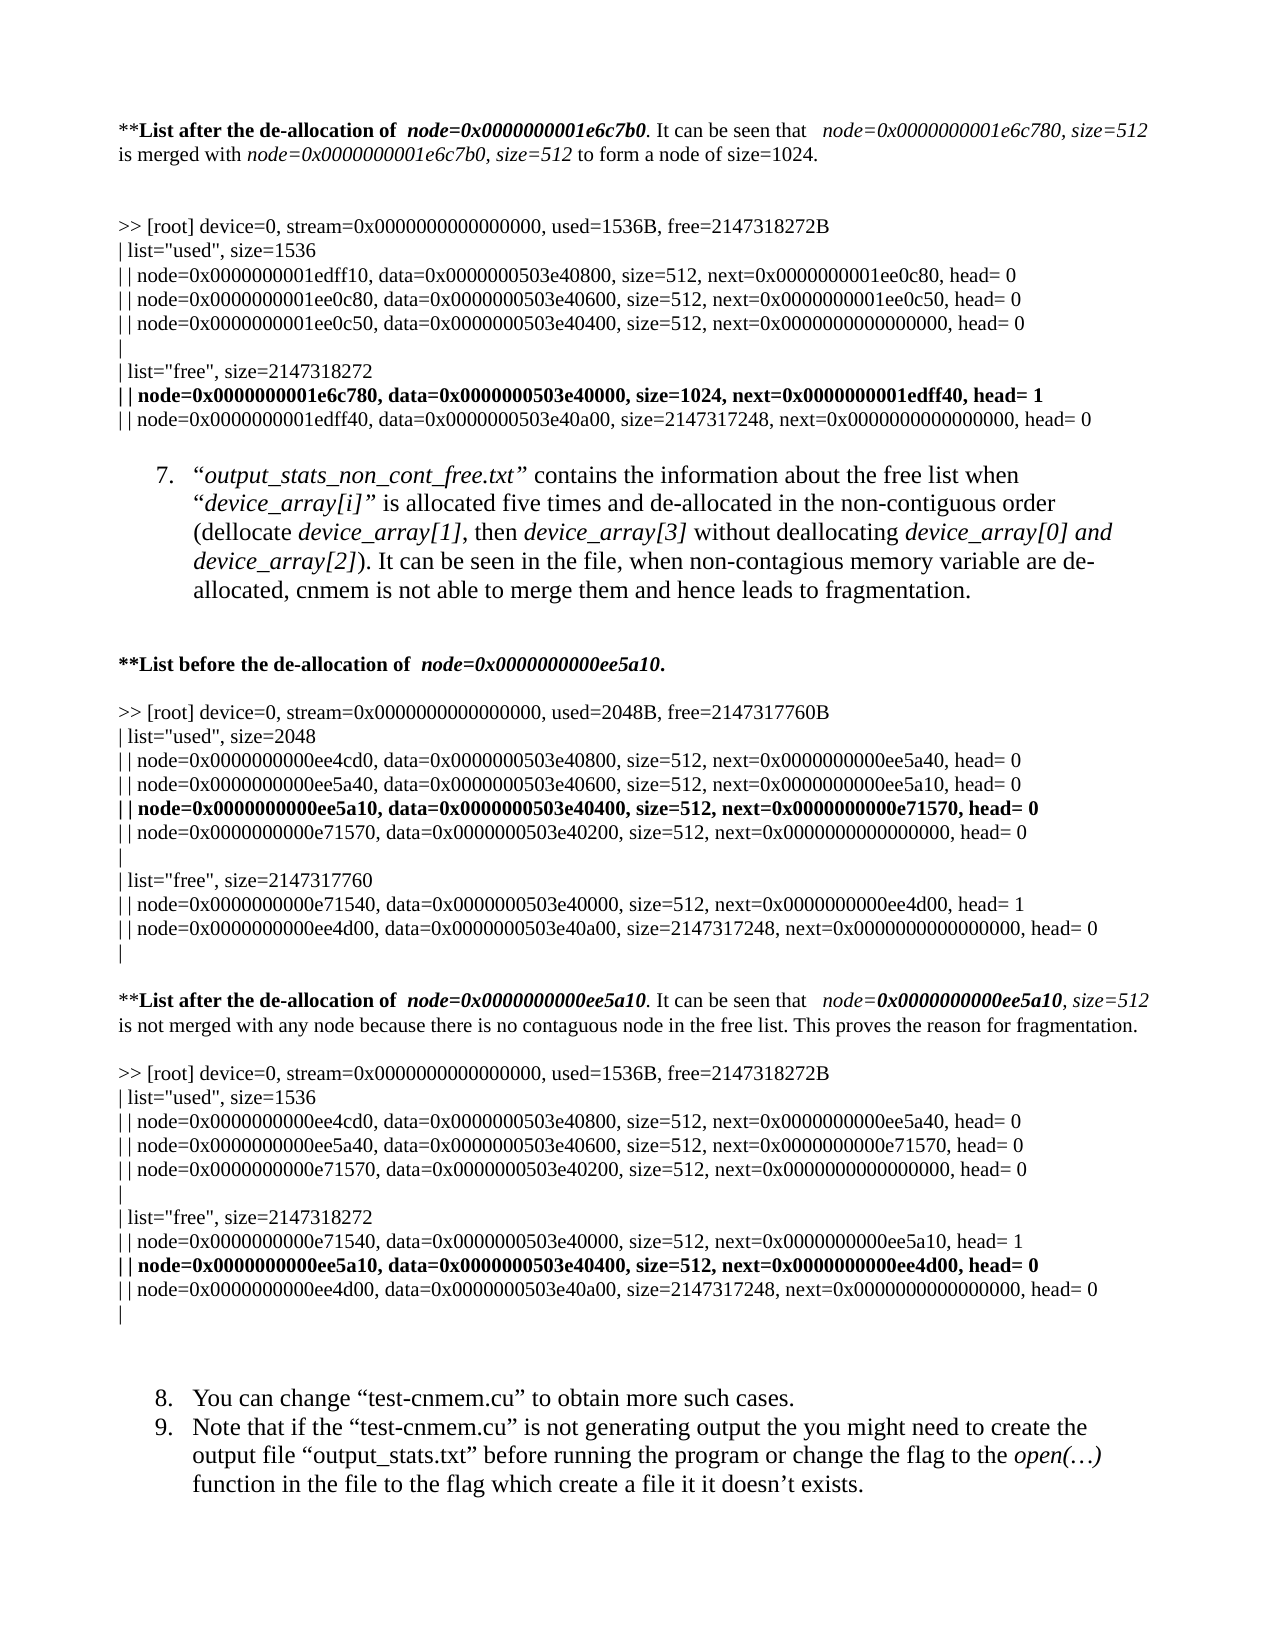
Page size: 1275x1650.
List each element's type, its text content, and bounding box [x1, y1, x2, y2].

text | | node=0x0000000001edff10, data=0x0000000503e40800, size=512, next=0x0000000001ee0c80, head= 0 [118, 262, 1157, 287]
text | list="used", size=2048 [118, 724, 1157, 748]
text | | node=0x0000000001edff40, data=0x0000000503e40a00, size=2147317248, next=0x0000000000000000, head= 0 [118, 407, 1157, 431]
text **List after the de-allocation of node=0x0000000001e6c7b0. It can be seen that node=0x0000000001e6c780, size=512 is merged with node=0x0000000001e6c7b0, size=512 to form a node of size=1024. [118, 118, 1157, 166]
text | | node=0x0000000000e71540, data=0x0000000503e40000, size=512, next=0x0000000000ee4d00, head= 1 [118, 892, 1157, 916]
text >> [root] device=0, stream=0x0000000000000000, used=1536B, free=2147318272B [118, 1061, 1157, 1085]
text | | node=0x0000000000ee5a40, data=0x0000000503e40600, size=512, next=0x0000000000e71570, head= 0 [118, 1133, 1157, 1157]
text | [118, 940, 1157, 964]
text **List before the de-allocation of node=0x0000000000ee5a10. [118, 652, 1157, 676]
text | | node=0x0000000001ee0c80, data=0x0000000503e40600, size=512, next=0x0000000001ee0c50, head= 0 [118, 287, 1157, 311]
text | [118, 844, 1157, 868]
text | list="used", size=1536 [118, 238, 1157, 262]
text | | node=0x0000000001e6c780, data=0x0000000503e40000, size=1024, next=0x0000000001edff40, head= 1 [118, 383, 1157, 407]
text **List after the de-allocation of node=0x0000000000ee5a10. It can be seen that node=0x0000000000ee5a10, size=512 is not merged with any node because there is no contaguous node in the free list. This proves the reason for fragmentation. [118, 988, 1157, 1037]
text | | node=0x0000000000ee4d00, data=0x0000000503e40a00, size=2147317248, next=0x0000000000000000, head= 0 [118, 916, 1157, 940]
text | | node=0x0000000000e71570, data=0x0000000503e40200, size=512, next=0x0000000000000000, head= 0 [118, 820, 1157, 844]
text | [118, 1301, 1157, 1325]
text | | node=0x0000000000ee4cd0, data=0x0000000503e40800, size=512, next=0x0000000000ee5a40, head= 0 [118, 1109, 1157, 1133]
text | [118, 1181, 1157, 1205]
text >> [root] device=0, stream=0x0000000000000000, used=1536B, free=2147318272B [118, 214, 1157, 238]
text | | node=0x0000000000ee5a10, data=0x0000000503e40400, size=512, next=0x0000000000e71570, head= 0 [118, 796, 1157, 820]
text | | node=0x0000000000ee4cd0, data=0x0000000503e40800, size=512, next=0x0000000000ee5a40, head= 0 [118, 748, 1157, 772]
text | list="free", size=2147318272 [118, 359, 1157, 383]
text | | node=0x0000000001ee0c50, data=0x0000000503e40400, size=512, next=0x0000000000000000, head= 0 [118, 311, 1157, 335]
text | | node=0x0000000000ee5a10, data=0x0000000503e40400, size=512, next=0x0000000000ee4d00, head= 0 [118, 1253, 1157, 1277]
list “output_stats_non_cont_free.txt” contains the information about the free list when “device_array[i]” is allocated five times and de-allocated in the non-contiguous order (dellocate device_array[1], then device_array[3] without deallocating device_array[0] and device_array[2]). It can be seen in the file, when non-contagious memory variable are de-allocated, cnmem is not able to merge them and hence leads to fragmentation. [156, 460, 1157, 603]
text | | node=0x0000000000ee4d00, data=0x0000000503e40a00, size=2147317248, next=0x0000000000000000, head= 0 [118, 1277, 1157, 1301]
text | list="free", size=2147317760 [118, 868, 1157, 892]
text | [118, 335, 1157, 359]
text | | node=0x0000000000ee5a40, data=0x0000000503e40600, size=512, next=0x0000000000ee5a10, head= 0 [118, 772, 1157, 796]
text | list="used", size=1536 [118, 1085, 1157, 1109]
text | | node=0x0000000000e71540, data=0x0000000503e40000, size=512, next=0x0000000000ee5a10, head= 1 [118, 1229, 1157, 1253]
text >> [root] device=0, stream=0x0000000000000000, used=2048B, free=2147317760B [118, 700, 1157, 724]
text | list="free", size=2147318272 [118, 1205, 1157, 1229]
list You can change “test-cnmem.cu” to obtain more such cases. [154, 1383, 1157, 1412]
list Note that if the “test-cnmem.cu” is not generating output the you might need to create the output file “output_stats.txt” before running the program or change the flag to the open(…) function in the file to the flag which create a file it it doesn’t exists. [154, 1412, 1157, 1498]
text | | node=0x0000000000e71570, data=0x0000000503e40200, size=512, next=0x0000000000000000, head= 0 [118, 1157, 1157, 1181]
